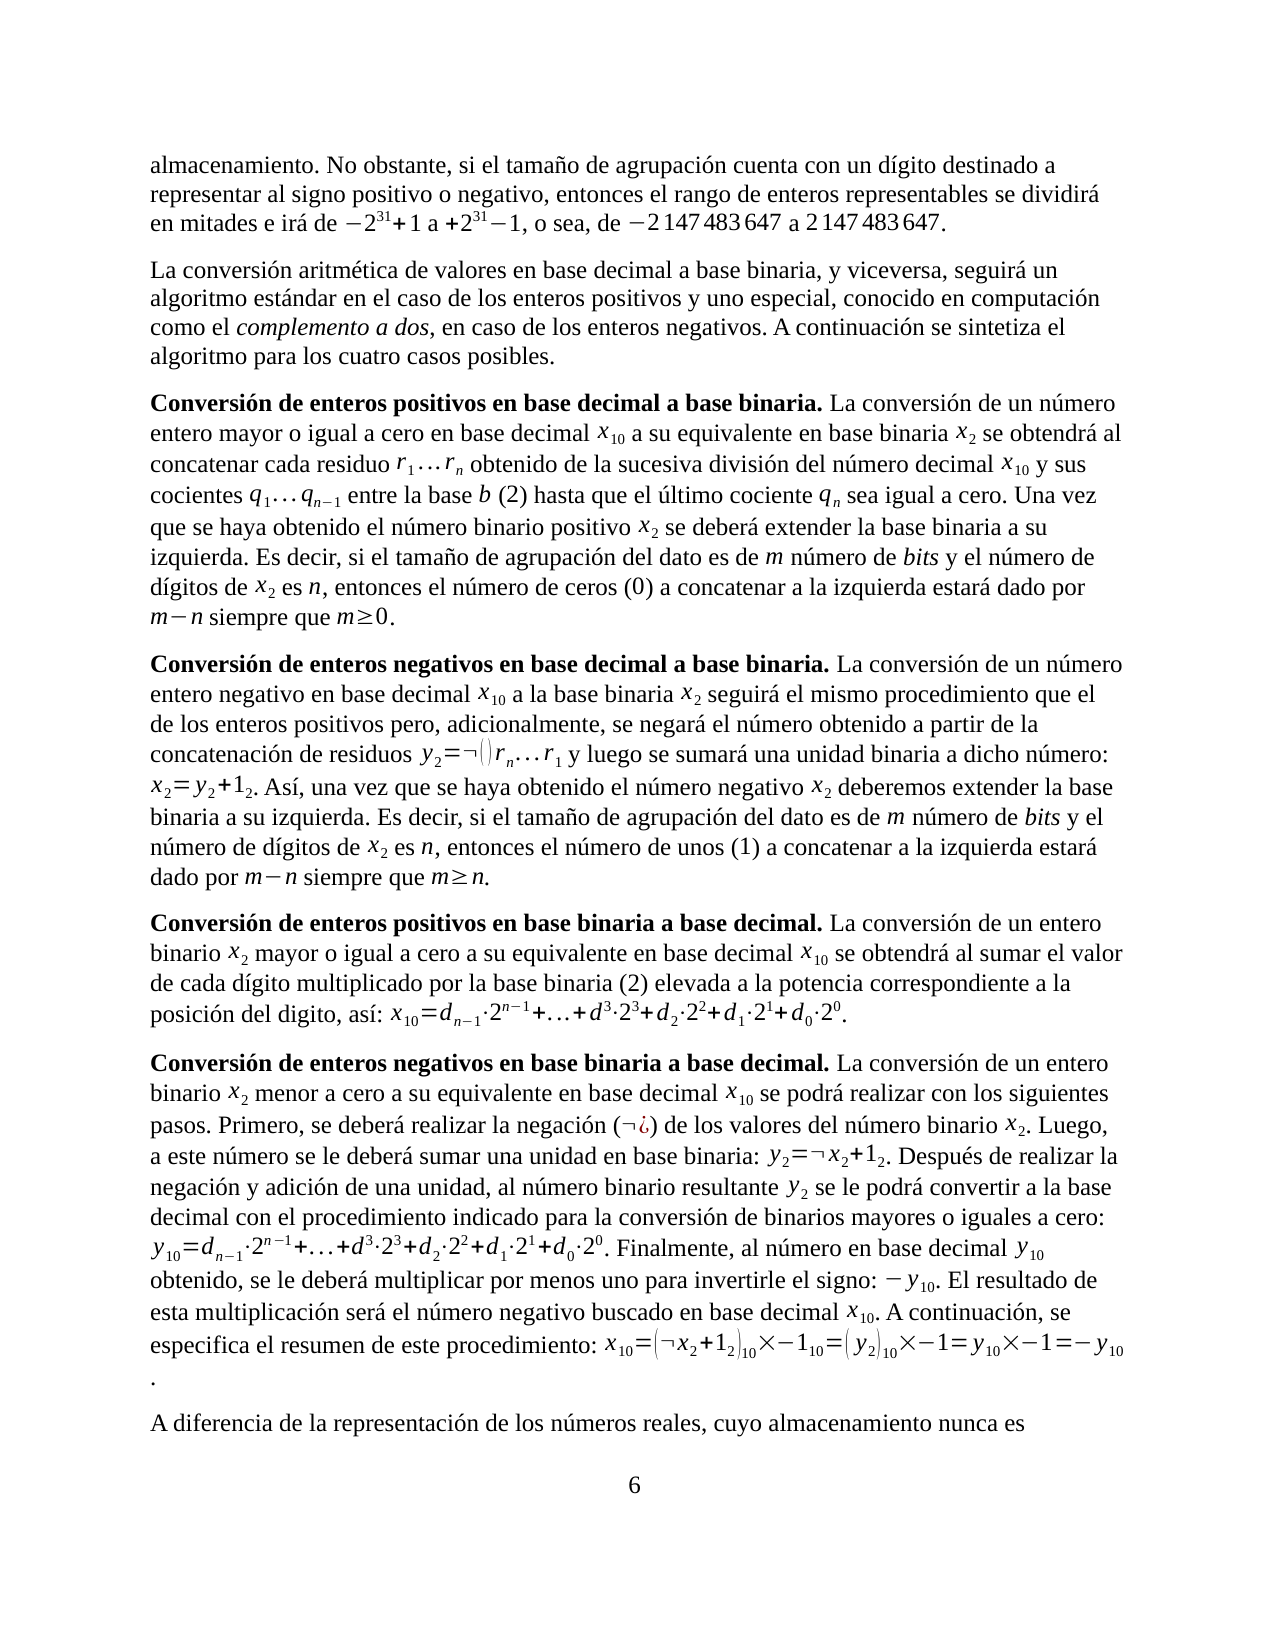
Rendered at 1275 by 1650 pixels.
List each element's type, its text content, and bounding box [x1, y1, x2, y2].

text Por ejemplo, cuando el tamaño de agrupación del dato sea de 32 bits entonces se podrán representar hasta valores sin signo. Es decir, el tipo entero tendrá posiciones de almacenamiento. No obstante, si el tamaño de agrupación cuenta con un dígito destinado a representar al signo positivo o negativo, entonces el rango de enteros representables se dividirá en mitades e irá de a , o sea, de a . [150, 150, 1125, 237]
text La conversión aritmética de valores en base decimal a base binaria, y viceversa, seguirá un algoritmo estándar en el caso de los enteros positivos y uno especial, conocido en computación como el complemento a dos, en caso de los enteros negativos. A continuación se sintetiza el algoritmo para los cuatro casos posibles. [150, 255, 1125, 370]
text Conversión de enteros positivos en base binaria a base decimal. La conversión de un entero binario mayor o igual a cero a su equivalente en base decimal se obtendrá al sumar el valor de cada dígito multiplicado por la base binaria (2) elevada a la potencia correspondiente a la posición del digito, así: . [150, 908, 1125, 1030]
text Conversión de enteros negativos en base decimal a base binaria. La conversión de un número entero negativo en base decimal a la base binaria seguirá el mismo procedimiento que el de los enteros positivos pero, adicionalmente, se negará el número obtenido a partir de la concatenación de residuos y luego se sumará una unidad binaria a dicho número: . Así, una vez que se haya obtenido el número negativo deberemos extender la base binaria a su izquierda. Es decir, si el tamaño de agrupación del dato es de número de bits y el número de dígitos de es , entonces el número de unos () a concatenar a la izquierda estará dado por siempre que . [150, 649, 1125, 891]
text Conversión de enteros negativos en base binaria a base decimal. La conversión de un entero binario menor a cero a su equivalente en base decimal se podrá realizar con los siguientes pasos. Primero, se deberá realizar la negación () de los valores del número binario . Luego, a este número se le deberá sumar una unidad en base binaria: . Después de realizar la negación y adición de una unidad, al número binario resultante se le podrá convertir a la base decimal con el procedimiento indicado para la conversión de binarios mayores o iguales a cero: . Finalmente, al número en base decimal obtenido, se le deberá multiplicar por menos uno para invertirle el signo: . El resultado de esta multiplicación será el número negativo buscado en base decimal . A continuación, se especifica el resumen de este procedimiento: . [150, 1048, 1125, 1391]
text Conversión de enteros positivos en base decimal a base binaria. La conversión de un número entero mayor o igual a cero en base decimal a su equivalente en base binaria se obtendrá al concatenar cada residuo obtenido de la sucesiva división del número decimal y sus cocientes entre la base () hasta que el último cociente sea igual a cero. Una vez que se haya obtenido el número binario positivo se deberá extender la base binaria a su izquierda. Es decir, si el tamaño de agrupación del dato es de número de bits y el número de dígitos de es , entonces el número de ceros () a concatenar a la izquierda estará dado por siempre que . [150, 388, 1125, 631]
text A diferencia de la representación de los números reales, cuyo almacenamiento nunca es [150, 1408, 1125, 1437]
